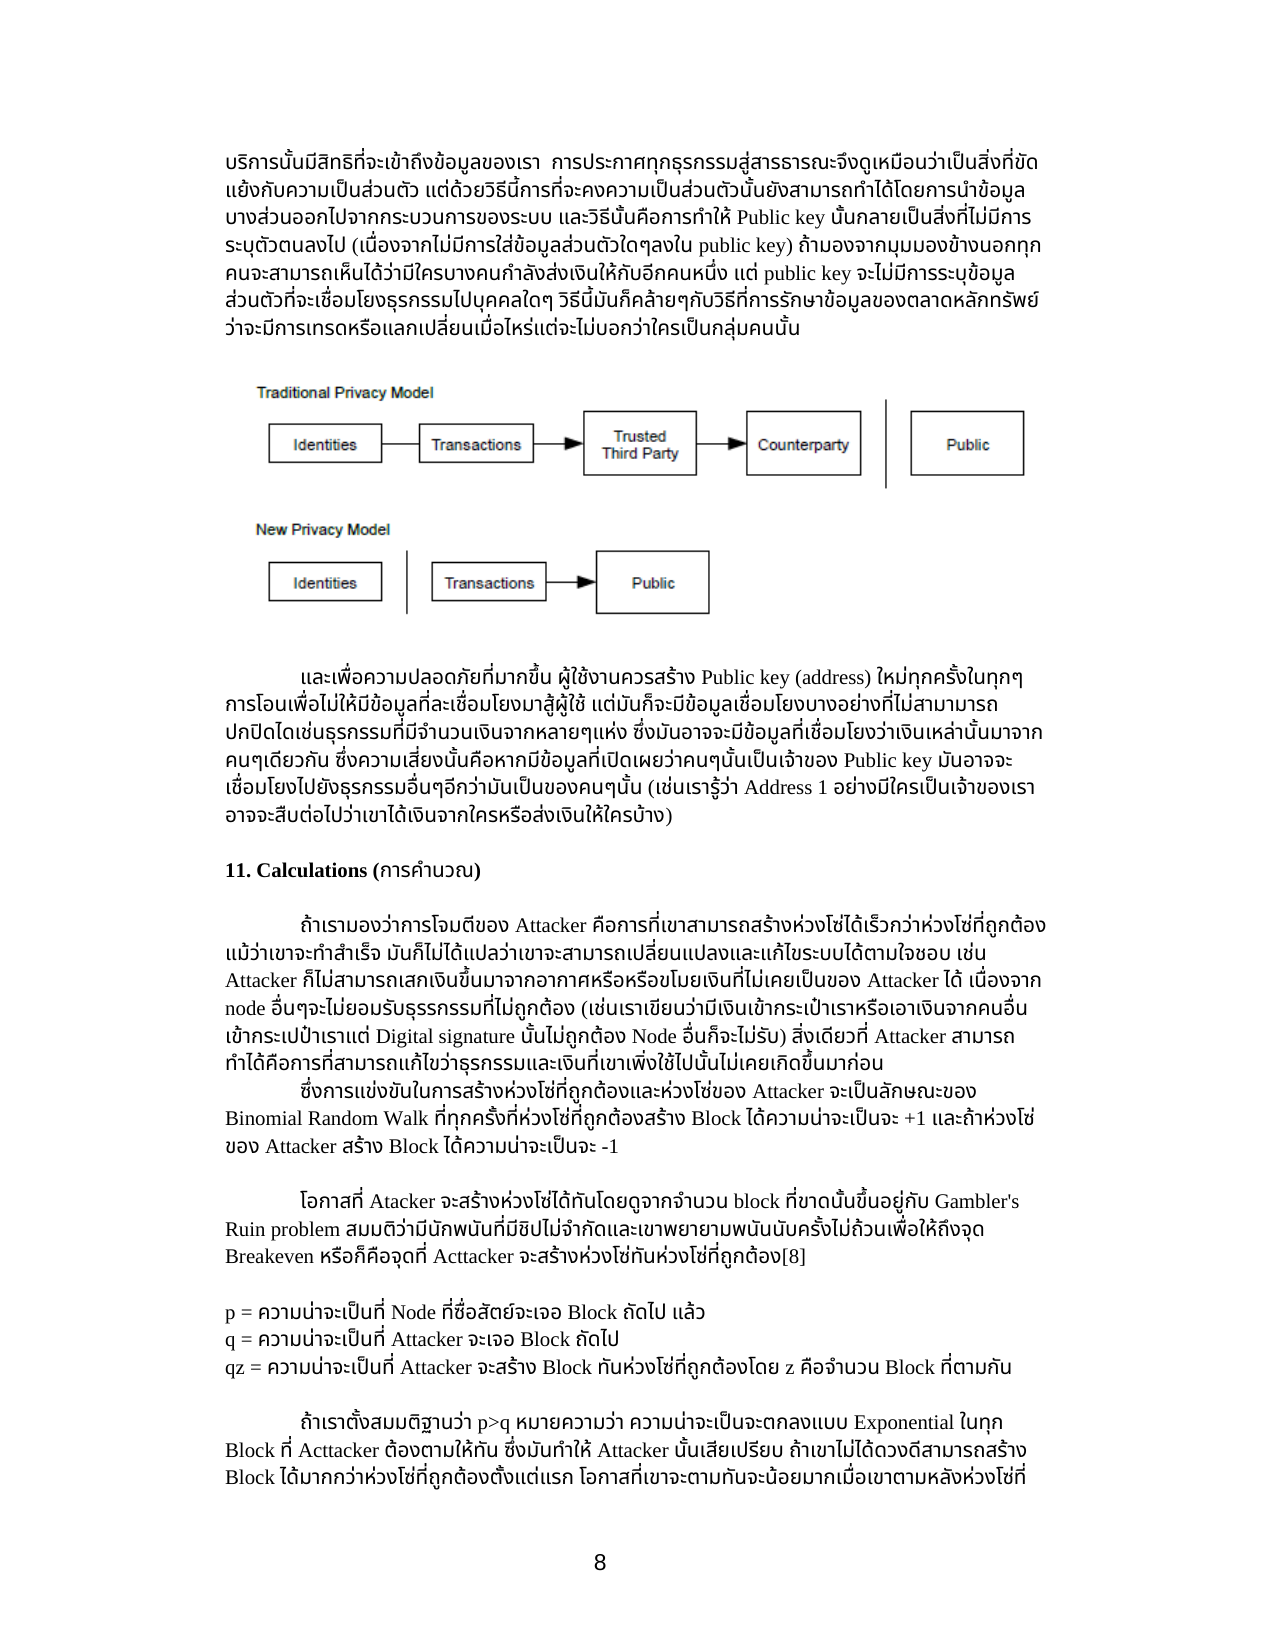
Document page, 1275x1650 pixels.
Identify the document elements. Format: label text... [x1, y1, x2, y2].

text ถ้าเรามองว่าการโจมตีของ Attacker คือการที่เขาสามารถสร้างห่วงโซ่ได้เร็วกว่าห่วงโซ่ที่ถูกต้อง แม้ว่าเขาจะทำสำเร็จ มันก็ไม่ได้แปลว่าเขาจะสามารถเปลี่ยนแปลงและแก้ไขระบบได้ตามใจชอบ เช่น Attacker ก็ไม่สามารถเสกเงินขึ้นมาจากอากาศหรือหรือขโมยเงินที่ไม่เคยเป็นของ Attacker ได้ เนื่องจาก node อื่นๆจะไม่ยอมรับธุรรกรรมที่ไม่ถูกต้อง (เช่นเราเขียนว่ามีเงินเข้ากระเป๋าเราหรือเอาเงินจากคนอื่นเข้ากระเปป๋าเราแต่ Digital signature นั้นไม่ถูกต้อง Node อื่นก็จะไม่รับ) สิ่งเดียวที่ Attacker สามารถทำได้คือการที่สามารถแก้ไขว่าธุรกรรมและเงินที่เขาเพิ่งใช้ไปนั้นไม่เคยเกิดขึ้นมาก่อน [225, 913, 1050, 1075]
text q = ความน่าจะเป็นที่ Attacker จะเจอ Block ถัดไป [225, 1327, 1050, 1351]
text p = ความน่าจะเป็นที่ Node ที่ซื่อสัตย์จะเจอ Block ถัดไป แล้ว [225, 1299, 1050, 1324]
text qz = ความน่าจะเป็นที่ Attacker จะสร้าง Block ทันห่วงโซ่ที่ถูกต้องโดย z คือจำนวน Block ที่ตามกัน [225, 1355, 1050, 1379]
picture [228, 370, 1047, 634]
text โอกาสที่ Atacker จะสร้างห่วงโซ่ได้ทันโดยดูจากจำนวน block ที่ขาดนั้นขึ้นอยู่กับ Gambler's Ruin problem สมมติว่ามีนักพนันที่มีชิปไม่จำกัดและเขาพยายามพนันนับครั้งไม่ถ้วนเพื่อให้ถึงจุด Breakeven หรือก็คือจุดที่ Acttacker จะสร้างห่วงโซ่ทันห่วงโซ่ที่ถูกต้อง[8] [225, 1189, 1050, 1268]
text 11. Calculations (การคำนวณ) [225, 858, 1050, 882]
text ซึ่งการแข่งขันในการสร้างห่วงโซ่ที่ถูกต้องและห่วงโซ่ของ Attacker จะเป็นลักษณะของ Binomial Random Walk ที่ทุกครั้งที่ห่วงโซ่ที่ถูกต้องสร้าง Block ได้ความน่าจะเป็นจะ +1 และถ้าห่วงโซ่ของ Attacker สร้าง Block ได้ความน่าจะเป็นจะ -1 [225, 1079, 1050, 1158]
text ถ้าเราตั้งสมมติฐานว่า p>q หมายความว่า ความน่าจะเป็นจะตกลงแบบ Exponential ในทุก Block ที่ Acttacker ต้องตามให้ทัน ซึ่งมันทำให้ Attacker นั้นเสียเปรียบ ถ้าเขาไม่ได้ดวงดีสามารถสร้าง Block ได้มากกว่าห่วงโซ่ที่ถูกต้องตั้งแต่แรก โอกาสที่เขาจะตามทันจะน้อยมากเมื่อเขาตามหลังห่วงโซ่ที่ [225, 1410, 1050, 1489]
text และเพื่อความปลอดภัยที่มากขึ้น ผู้ใช้งานควรสร้าง Public key (address) ใหม่ทุกครั้งในทุกๆการโอนเพื่อไม่ให้มีข้อมูลที่ละเชื่อมโยงมาสู้ผู้ใช้ แต่มันก็จะมีข้อมูลเชื่อมโยงบางอย่างที่ไม่สามามารถปกปิดไดเช่นธุรกรรมที่มีจำนวนเงินจากหลายๆแห่ง ซึ่งมันอาจจะมีข้อมูลที่เชื่อมโยงว่าเงินเหล่านั้นมาจากคนๆเดียวกัน ซึ่งความเสี่ยงนั้นคือหากมีข้อมูลที่เปิดเผยว่าคนๆนั้นเป็นเจ้าของ Public key มันอาจจะเชื่อมโยงไปยังธุรกรรมอื่นๆอีกว่ามันเป็นของคนๆนั้น (เช่นเรารู้ว่า Address 1 อย่างมีใครเป็นเจ้าของเราอาจจะสืบต่อไปว่าเขาได้เงินจากใครหรือส่งเงินให้ใครบ้าง) [225, 665, 1050, 827]
text บริการนั้นมีสิทธิที่จะเข้าถึงข้อมูลของเรา การประกาศทุกธุรกรรมสู่สารธารณะจึงดูเหมือนว่าเป็นสิ่งที่ขัดแย้งกับความเป็นส่วนตัว แต่ด้วยวิธีนี้การที่จะคงความเป็นส่วนตัวนั้นยังสามารถทำได้โดยการนำข้อมูลบางส่วนออกไปจากกระบวนการของระบบ และวิธีนั้นคือการทำให้ Public key นั้นกลายเป็นสิ่งที่ไม่มีการระบุตัวตนลงไป (เนื่องจากไม่มีการใส่ข้อมูลส่วนตัวใดๆลงใน public key) ถ้ามองจากมุมมองข้างนอกทุกคนจะสามารถเห็นได้ว่ามีใครบางคนกำลังส่งเงินให้กับอีกคนหนึ่ง แต่ public key จะไม่มีการระบุข้อมูลส่วนตัวที่จะเชื่อมโยงธุรกรรมไปบุคคลใดๆ วิธีนี้มันก็คล้ายๆกับวิธีที่การรักษาข้อมูลของตลาดหลักทรัพย์ ว่าจะมีการเทรดหรือแลกเปลี่ยนเมื่อไหร่แต่จะไม่บอกว่าใครเป็นกลุ่มคนนั้น [225, 150, 1050, 340]
